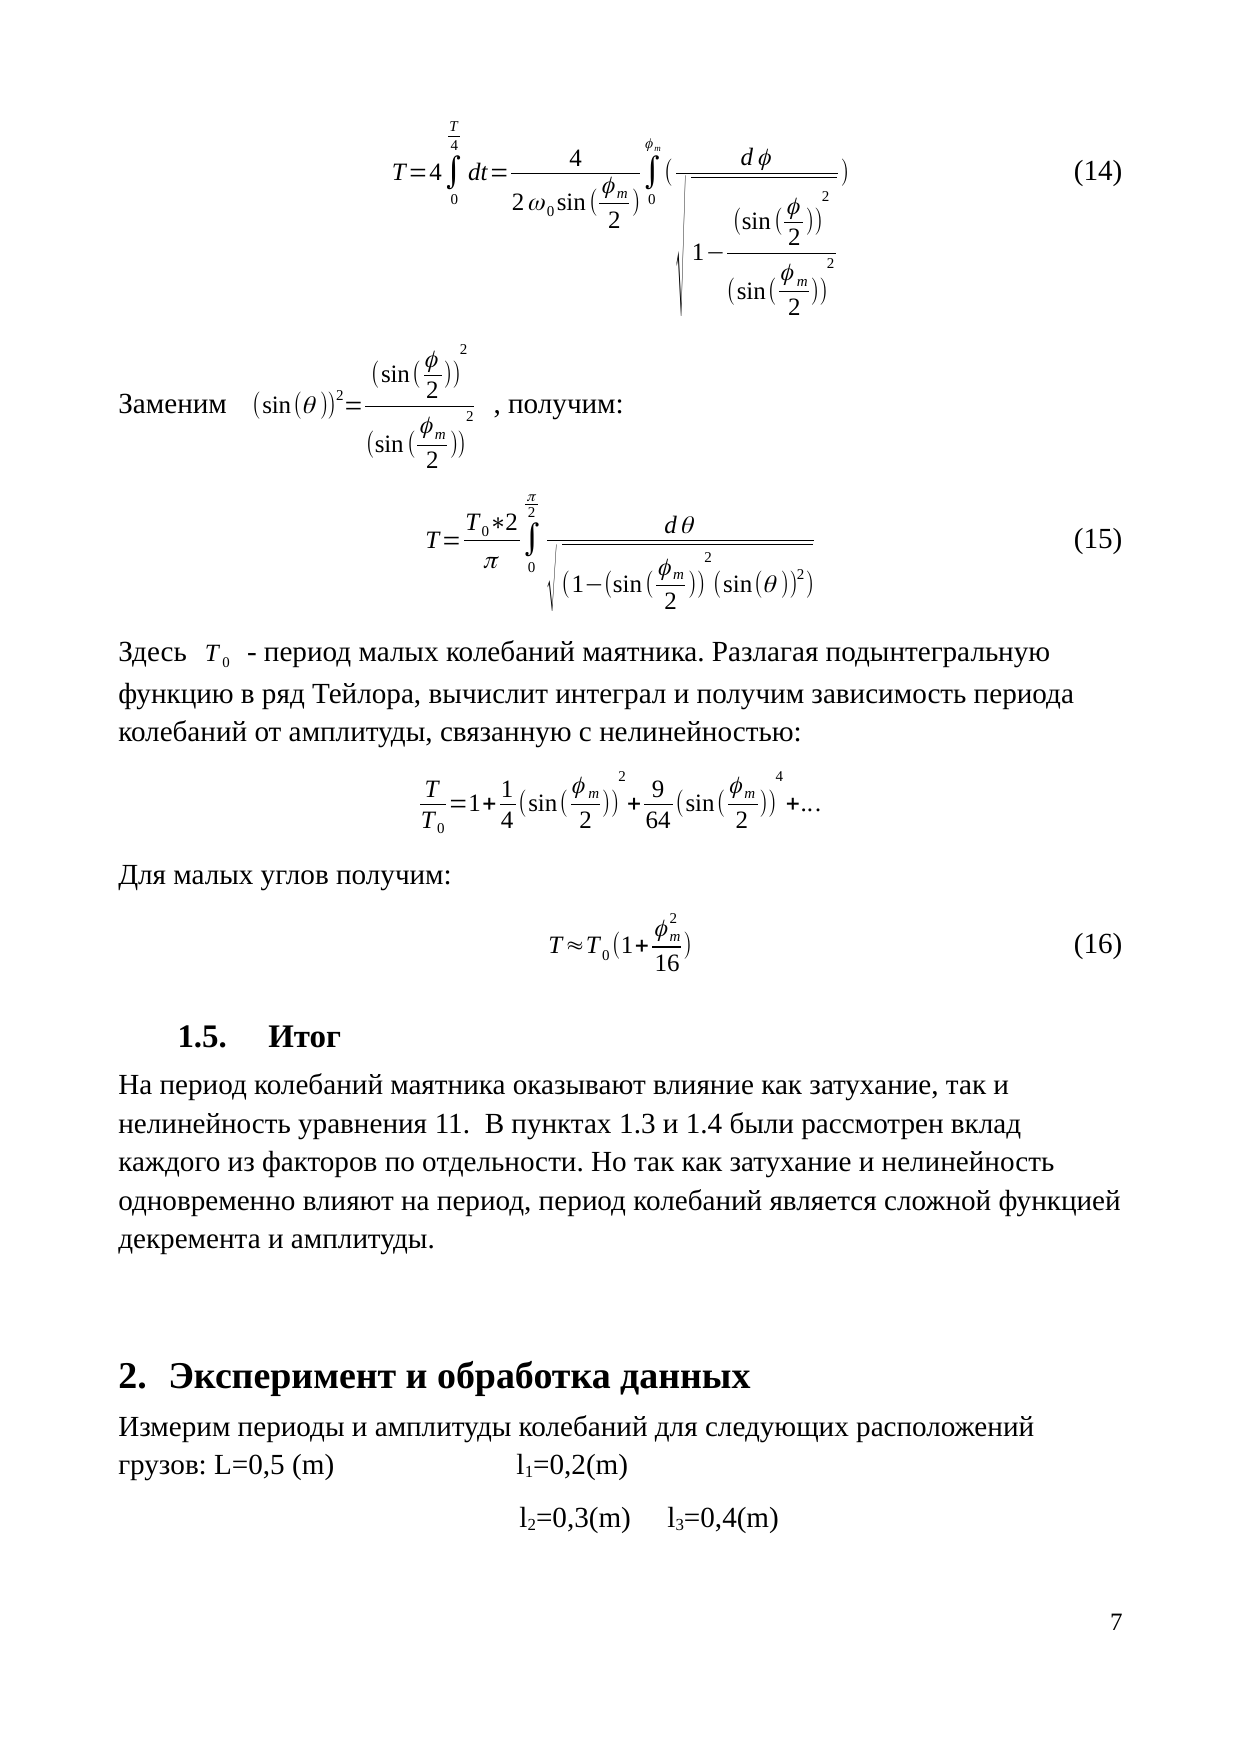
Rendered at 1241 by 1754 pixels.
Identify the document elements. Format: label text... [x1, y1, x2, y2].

subtitle Здесь- период малых колебаний маятника. Разлагая подынтегральную функцию в ряд Тейлора, вычислит интеграл и получим зависимость периода колебаний от амплитуды, связанную с нелинейностью: [118, 634, 1122, 748]
subtitle (16) [118, 910, 1122, 976]
text l2=0,3(m) l3=0,4(m) [118, 1500, 1122, 1534]
subtitle (15) [118, 494, 1122, 615]
subtitle Итог [118, 1017, 1122, 1055]
subtitle На период колебаний маятника оказывают влияние как затухание, так и нелинейность уравнения 11. В пунктах 1.3 и 1.4 были рассмотрен вклад каждого из факторов по отдельности. Но так как затухание и нелинейность одновременно влияют на период, период колебаний является сложной функцией декремента и амплитуды. [118, 1067, 1122, 1255]
subtitle Для малых углов получим: [118, 857, 1122, 891]
text Измерим периоды и амплитуды колебаний для следующих расположений грузов: L=0,5 (m) l1=0,2(m) [118, 1409, 1122, 1481]
subtitle Эксперимент и обработка данных [118, 1353, 1122, 1396]
subtitle (14) [118, 118, 1122, 321]
subtitle Заменим , получим: [118, 341, 1122, 474]
